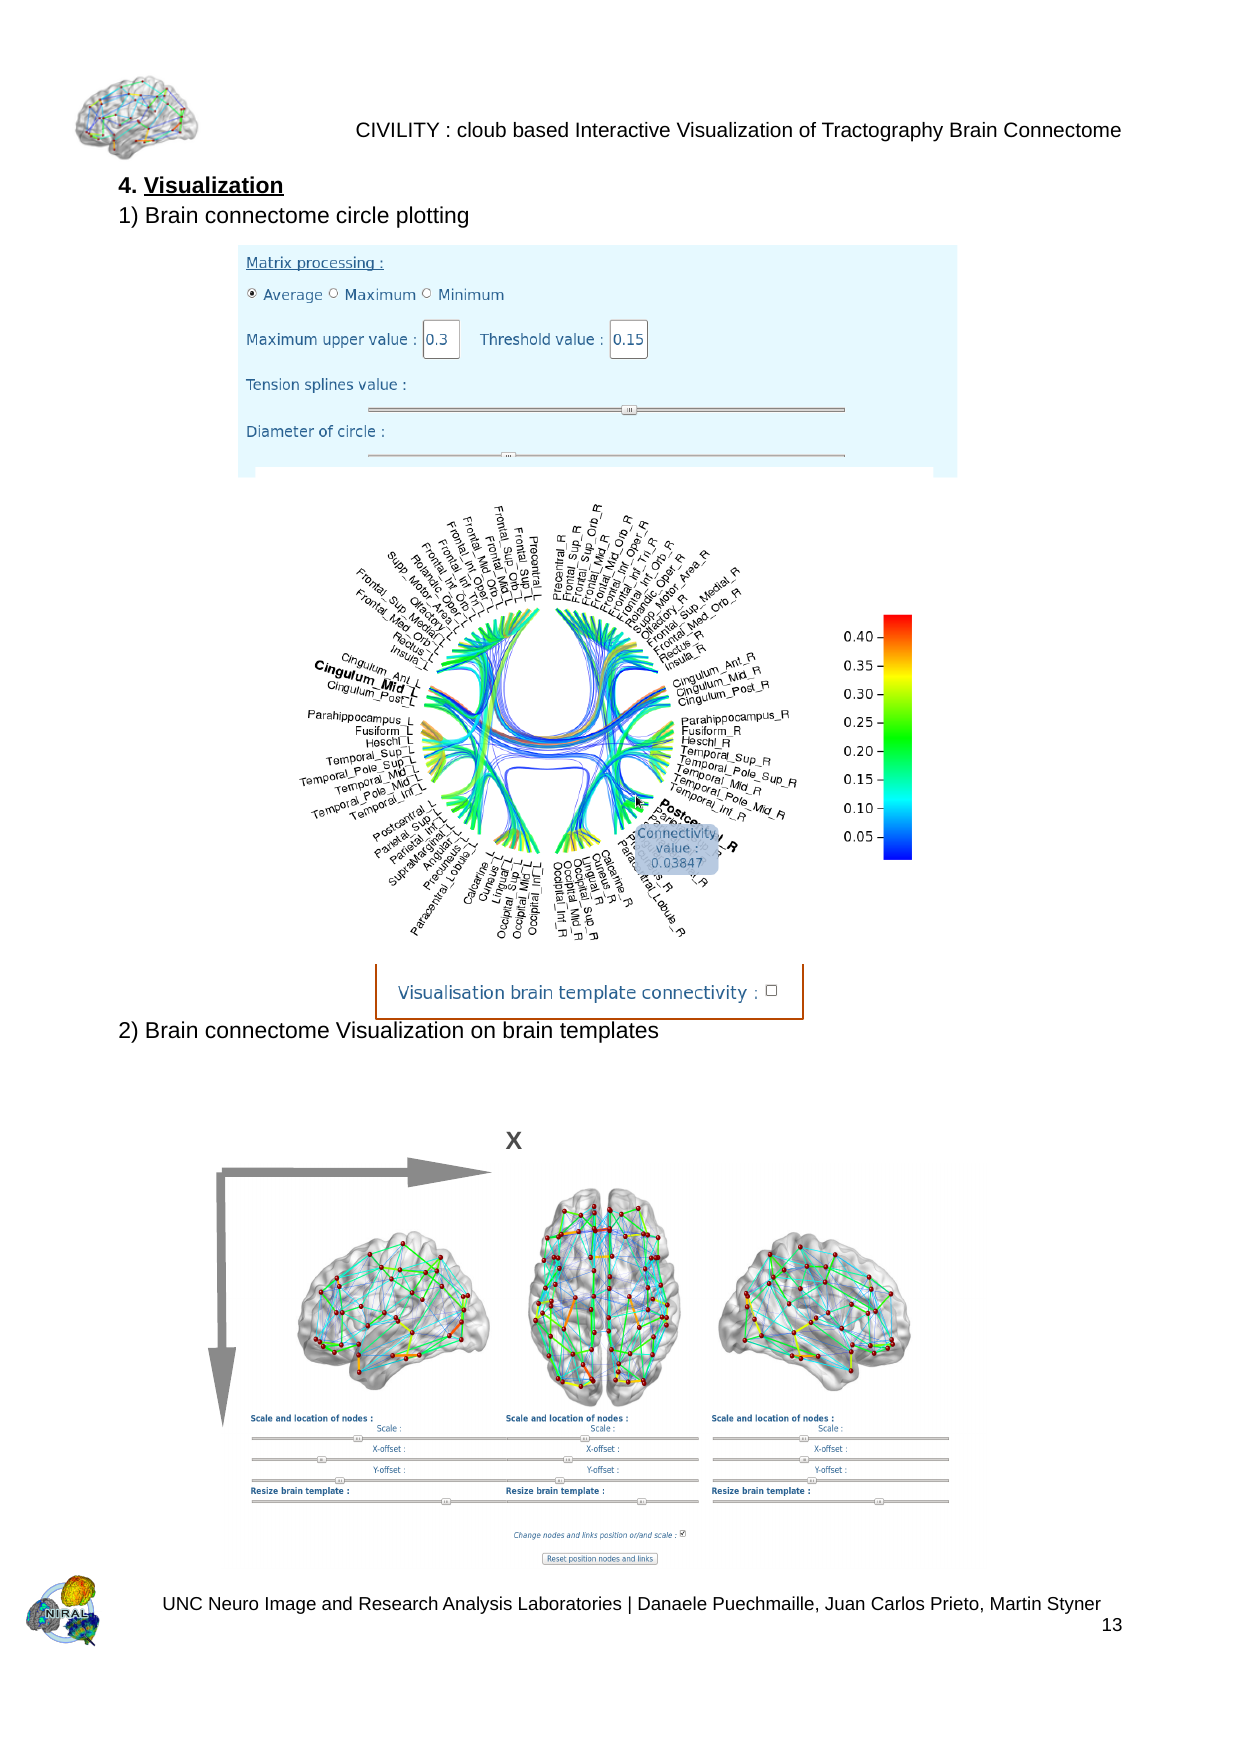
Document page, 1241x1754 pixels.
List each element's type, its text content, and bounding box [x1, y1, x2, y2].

picture [68, 69, 203, 165]
picture [221, 1163, 407, 1167]
text 2) Brain connectome Visualization on brain templates [118, 1017, 1122, 1044]
picture [17, 1559, 114, 1663]
picture [255, 457, 802, 1018]
text 1) Brain connectome circle plotting [118, 202, 1122, 228]
text 4. Visualization [118, 172, 1122, 198]
picture [221, 1163, 987, 1569]
